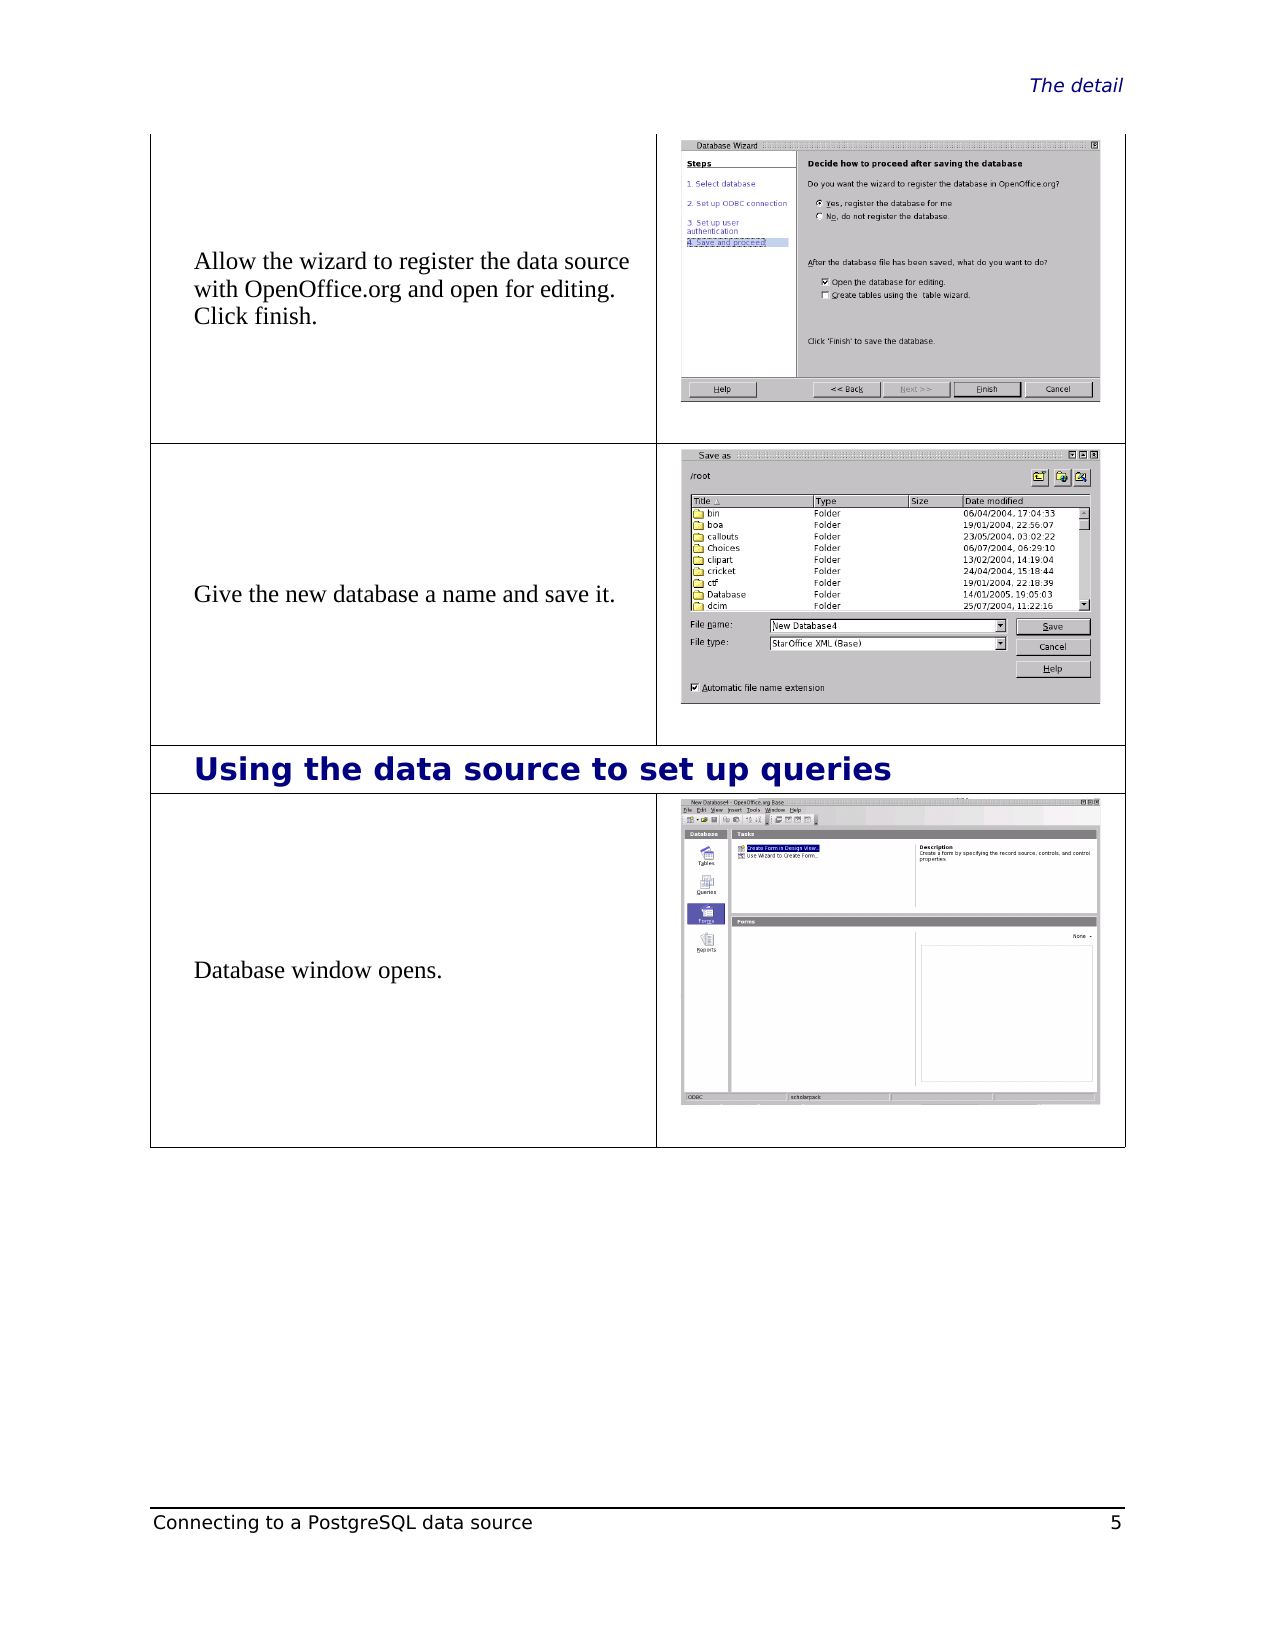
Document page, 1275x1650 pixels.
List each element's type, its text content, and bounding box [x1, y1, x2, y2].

table_cell [657, 444, 1125, 745]
table_cell [657, 134, 1125, 443]
table_cell Database window opens. [151, 794, 656, 1147]
table_cell Using the data source to set up queries [151, 746, 1125, 793]
table_cell Allow the wizard to register the data source with OpenOffice.org and open for editing. Click finish. [151, 134, 656, 443]
table_cell [657, 794, 1125, 1147]
picture [680, 449, 1101, 704]
table_cell Give the new database a name and save it. [151, 444, 656, 745]
picture [680, 798, 1101, 1105]
picture [680, 139, 1101, 402]
